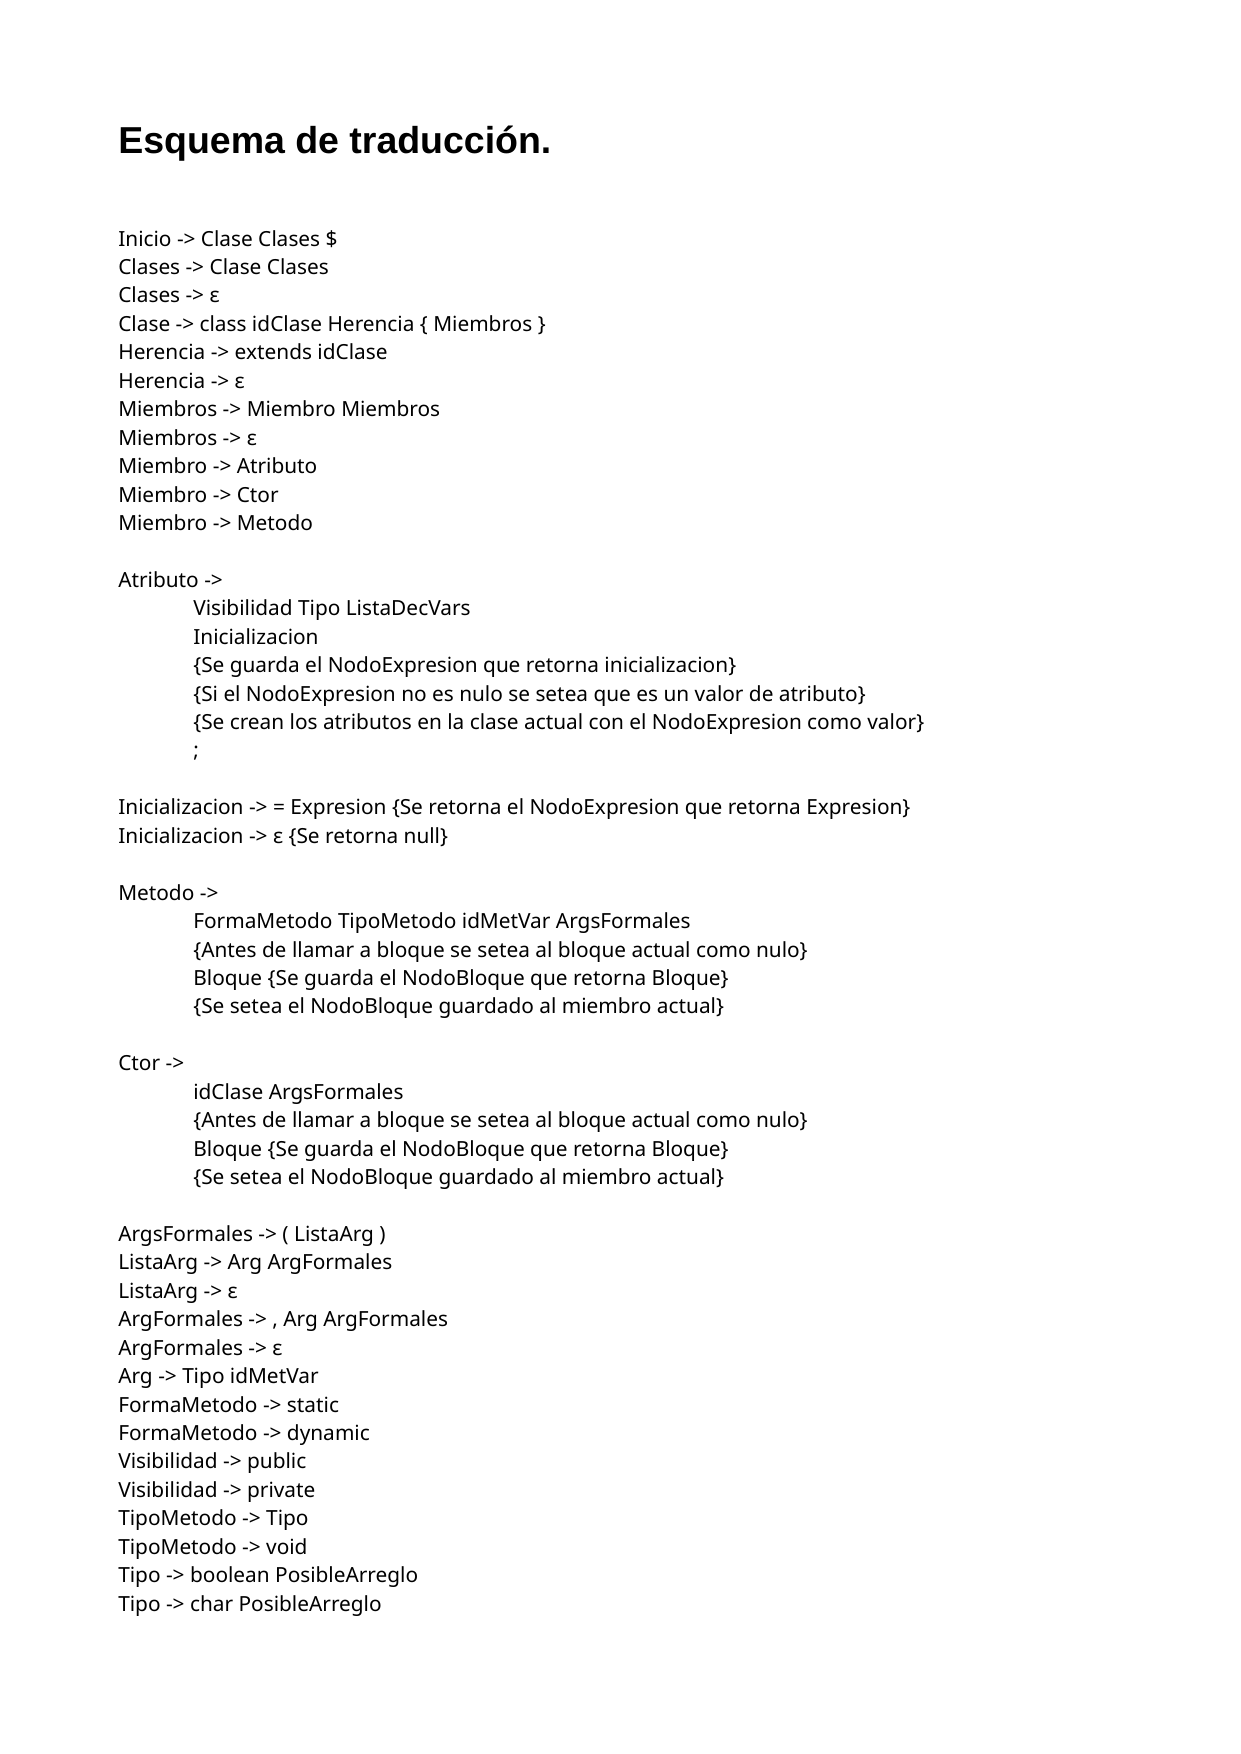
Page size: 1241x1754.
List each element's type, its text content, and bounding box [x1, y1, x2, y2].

text Miembros -> ε [118, 423, 1122, 451]
text FormaMetodo -> static [118, 1390, 1122, 1418]
text Atributo -> [118, 565, 1122, 593]
text Bloque {Se guarda el NodoBloque que retorna Bloque} [118, 963, 1122, 992]
text Miembro -> Atributo [118, 451, 1122, 480]
text {Se crean los atributos en la clase actual con el NodoExpresion como valor} [118, 707, 1122, 736]
text Miembro -> Metodo [118, 508, 1122, 537]
text {Se setea el NodoBloque guardado al miembro actual} [118, 992, 1122, 1020]
text {Si el NodoExpresion no es nulo se setea que es un valor de atributo} [118, 679, 1122, 707]
text Ctor -> [118, 1048, 1122, 1077]
text TipoMetodo -> void [118, 1532, 1122, 1560]
text Miembro -> Ctor [118, 480, 1122, 508]
text Herencia -> extends idClase [118, 337, 1122, 366]
text Clase -> class idClase Herencia { Miembros } [118, 309, 1122, 337]
text idClase ArgsFormales [118, 1077, 1122, 1105]
text Bloque {Se guarda el NodoBloque que retorna Bloque} [118, 1134, 1122, 1162]
text Inicializacion -> ε {Se retorna null} [118, 821, 1122, 849]
text {Antes de llamar a bloque se setea al bloque actual como nulo} [118, 1105, 1122, 1134]
text FormaMetodo -> dynamic [118, 1418, 1122, 1447]
text ; [118, 736, 1122, 764]
text Clases -> Clase Clases [118, 252, 1122, 281]
text Arg -> Tipo idMetVar [118, 1361, 1122, 1390]
text {Se setea el NodoBloque guardado al miembro actual} [118, 1162, 1122, 1191]
text Herencia -> ε [118, 366, 1122, 394]
text Miembros -> Miembro Miembros [118, 394, 1122, 423]
text Clases -> ε [118, 281, 1122, 309]
text FormaMetodo TipoMetodo idMetVar ArgsFormales [118, 906, 1122, 935]
text TipoMetodo -> Tipo [118, 1503, 1122, 1532]
text ListaArg -> Arg ArgFormales [118, 1247, 1122, 1276]
text ArgFormales -> ε [118, 1333, 1122, 1361]
text ArgsFormales -> ( ListaArg ) [118, 1219, 1122, 1247]
text {Antes de llamar a bloque se setea al bloque actual como nulo} [118, 935, 1122, 963]
text ArgFormales -> , Arg ArgFormales [118, 1304, 1122, 1333]
text Metodo -> [118, 878, 1122, 906]
text {Se guarda el NodoExpresion que retorna inicializacion} [118, 650, 1122, 679]
text ListaArg -> ε [118, 1276, 1122, 1304]
text Tipo -> char PosibleArreglo [118, 1589, 1122, 1617]
text Visibilidad -> public [118, 1447, 1122, 1475]
text Inicializacion -> = Expresion {Se retorna el NodoExpresion que retorna Expresion} [118, 792, 1122, 821]
text Inicio -> Clase Clases $ [118, 224, 1122, 252]
text Visibilidad Tipo ListaDecVars [118, 593, 1122, 622]
text Visibilidad -> private [118, 1475, 1122, 1503]
text Inicializacion [118, 622, 1122, 650]
text Tipo -> boolean PosibleArreglo [118, 1560, 1122, 1589]
text Esquema de traducción. [118, 118, 1122, 161]
